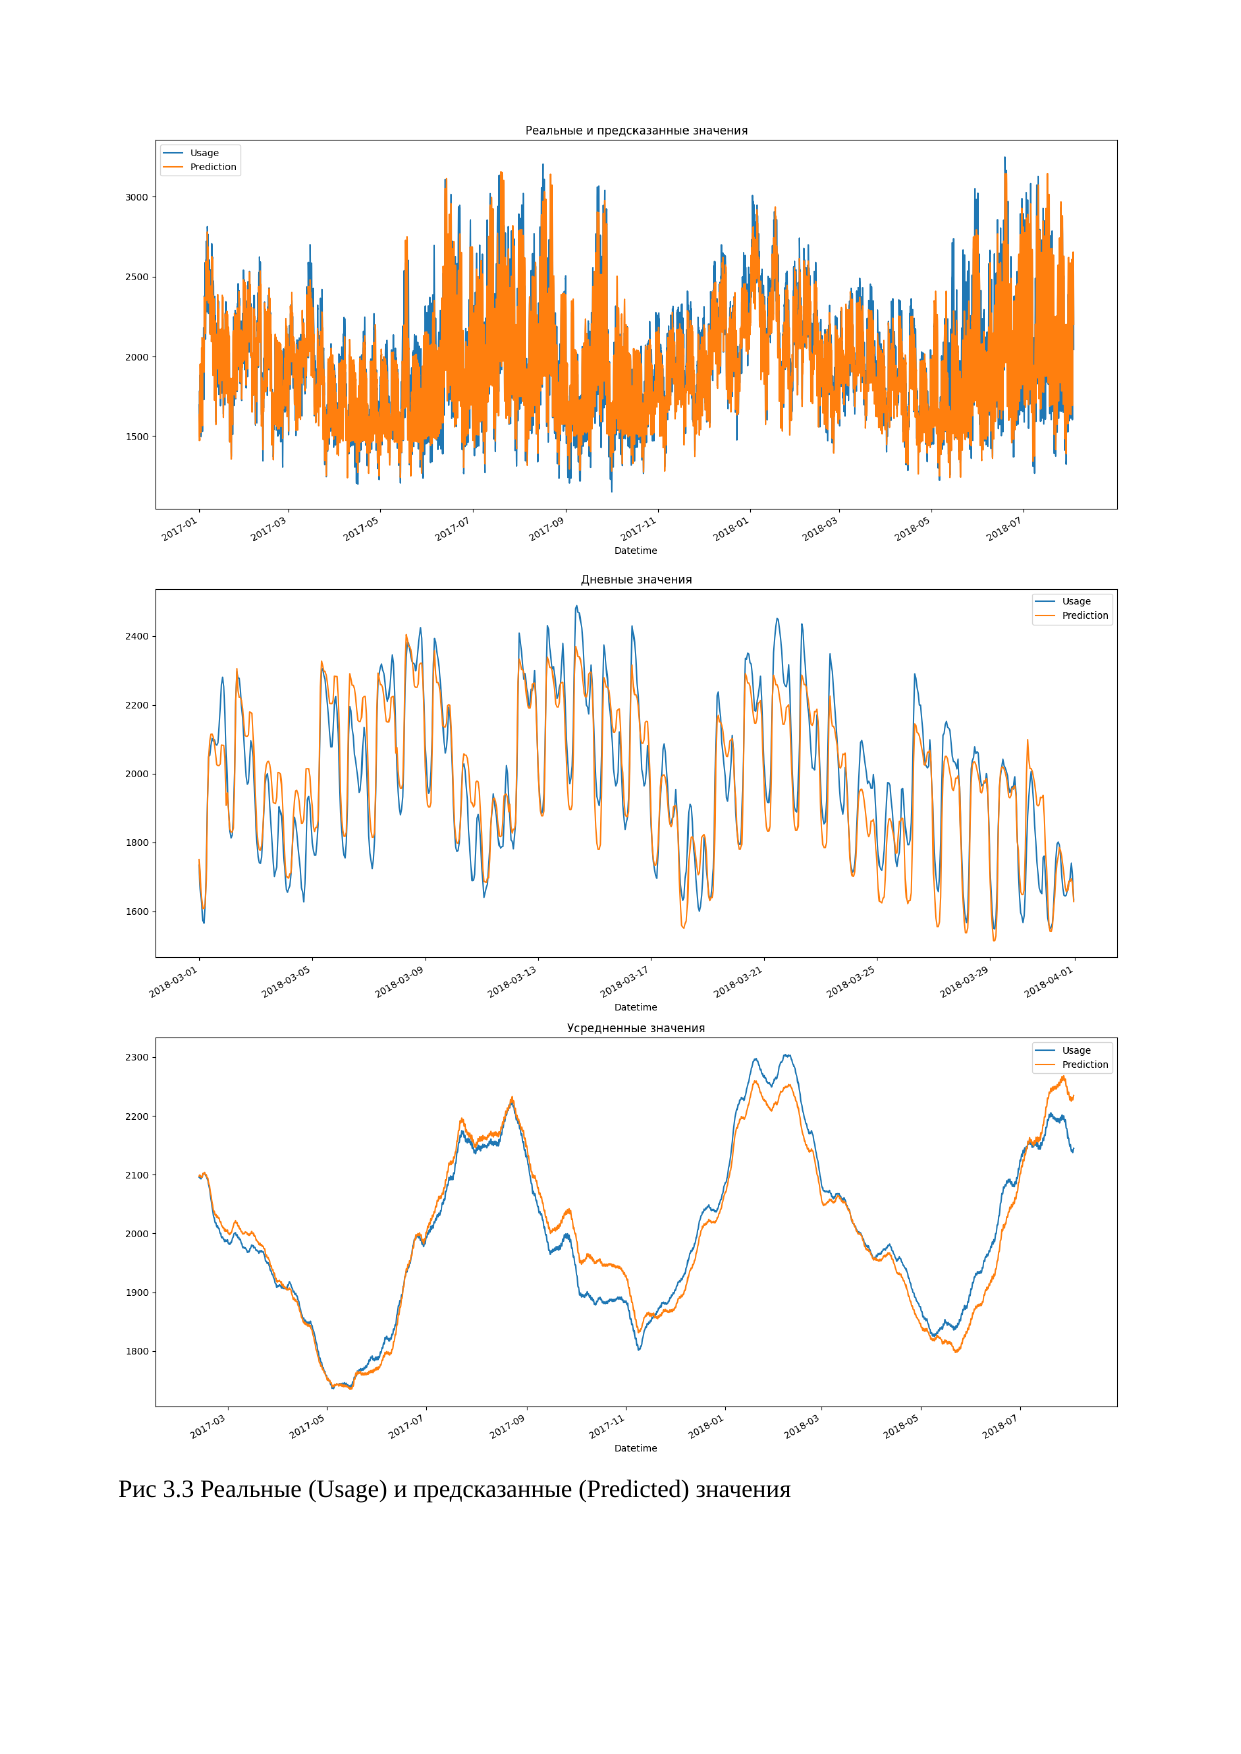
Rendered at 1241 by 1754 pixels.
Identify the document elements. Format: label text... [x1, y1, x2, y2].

picture [118, 118, 1123, 1460]
text Рис 3.3 Реальные (Usage) и предсказанные (Predicted) значения [118, 1460, 1122, 1503]
